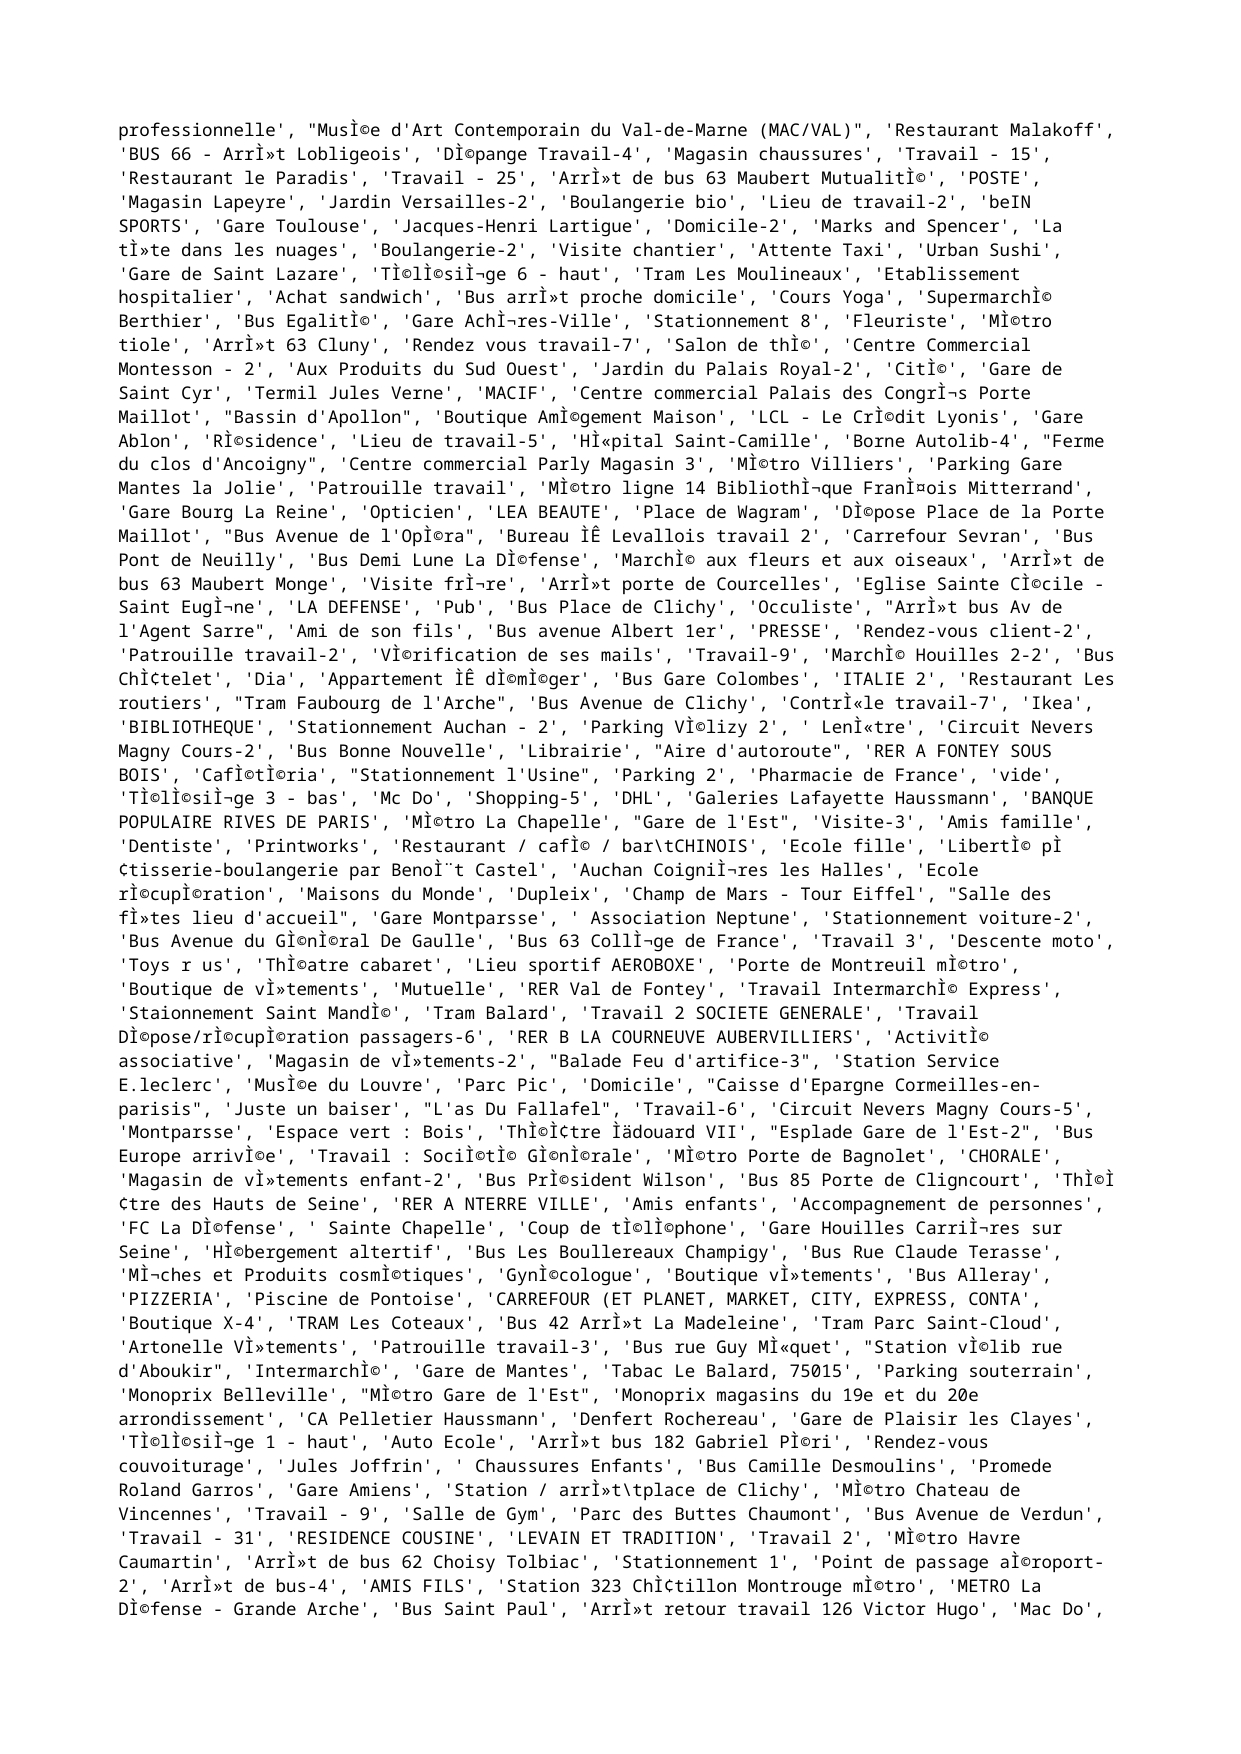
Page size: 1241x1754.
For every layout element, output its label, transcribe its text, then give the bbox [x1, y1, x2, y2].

text professionnelle', "MusÌ©e d'Art Contemporain du Val-de-Marne (MAC/VAL)", 'Restaurant Malakoff', 'BUS 66 - ArrÌ»t Lobligeois', 'DÌ©pange Travail-4', 'Magasin chaussures', 'Travail - 15', 'Restaurant le Paradis', 'Travail - 25', 'ArrÌ»t de bus 63 Maubert MutualitÌ©', 'POSTE', 'Magasin Lapeyre', 'Jardin Versailles-2', 'Boulangerie bio', 'Lieu de travail-2', 'beIN SPORTS', 'Gare Toulouse', 'Jacques-Henri Lartigue', 'Domicile-2', 'Marks and Spencer', 'La tÌ»te dans les nuages', 'Boulangerie-2', 'Visite chantier', 'Attente Taxi', 'Urban Sushi', 'Gare de Saint Lazare', 'TÌ©lÌ©siÌ¬ge 6 - haut', 'Tram Les Moulineaux', 'Etablissement hospitalier', 'Achat sandwich', 'Bus arrÌ»t proche domicile', 'Cours Yoga', 'SupermarchÌ© Berthier', 'Bus EgalitÌ©', 'Gare AchÌ¬res-Ville', 'Stationnement 8', 'Fleuriste', 'MÌ©tro tiole', 'ArrÌ»t 63 Cluny', 'Rendez vous travail-7', 'Salon de thÌ©', 'Centre Commercial Montesson - 2', 'Aux Produits du Sud Ouest', 'Jardin du Palais Royal-2', 'CitÌ©', 'Gare de Saint Cyr', 'Termil Jules Verne', 'MACIF', 'Centre commercial Palais des CongrÌ¬s Porte Maillot', "Bassin d'Apollon", 'Boutique AmÌ©gement Maison', 'LCL - Le CrÌ©dit Lyonis', 'Gare Ablon', 'RÌ©sidence', 'Lieu de travail-5', 'HÌ«pital Saint-Camille', 'Borne Autolib-4', "Ferme du clos d'Ancoigny", 'Centre commercial Parly Magasin 3', 'MÌ©tro Villiers', 'Parking Gare Mantes la Jolie', 'Patrouille travail', 'MÌ©tro ligne 14 BibliothÌ¬que FranÌ¤ois Mitterrand', 'Gare Bourg La Reine', 'Opticien', 'LEA BEAUTE', 'Place de Wagram', 'DÌ©pose Place de la Porte Maillot', "Bus Avenue de l'OpÌ©ra", 'Bureau ÌÊ Levallois travail 2', 'Carrefour Sevran', 'Bus Pont de Neuilly', 'Bus Demi Lune La DÌ©fense', 'MarchÌ© aux fleurs et aux oiseaux', 'ArrÌ»t de bus 63 Maubert Monge', 'Visite frÌ¬re', 'ArrÌ»t porte de Courcelles', 'Eglise Sainte CÌ©cile - Saint EugÌ¬ne', 'LA DEFENSE', 'Pub', 'Bus Place de Clichy', 'Occuliste', "ArrÌ»t bus Av de l'Agent Sarre", 'Ami de son fils', 'Bus avenue Albert 1er', 'PRESSE', 'Rendez-vous client-2', 'Patrouille travail-2', 'VÌ©rification de ses mails', 'Travail-9', 'MarchÌ© Houilles 2-2', 'Bus ChÌ¢telet', 'Dia', 'Appartement ÌÊ dÌ©mÌ©ger', 'Bus Gare Colombes', 'ITALIE 2', 'Restaurant Les routiers', "Tram Faubourg de l'Arche", 'Bus Avenue de Clichy', 'ContrÌ«le travail-7', 'Ikea', 'BIBLIOTHEQUE', 'Stationnement Auchan - 2', 'Parking VÌ©lizy 2', ' LenÌ«tre', 'Circuit Nevers Magny Cours-2', 'Bus Bonne Nouvelle', 'Librairie', "Aire d'autoroute", 'RER A FONTEY SOUS BOIS', 'CafÌ©tÌ©ria', "Stationnement l'Usine", 'Parking 2', 'Pharmacie de France', 'vide', 'TÌ©lÌ©siÌ¬ge 3 - bas', 'Mc Do', 'Shopping-5', 'DHL', 'Galeries Lafayette Haussmann', 'BANQUE POPULAIRE RIVES DE PARIS', 'MÌ©tro La Chapelle', "Gare de l'Est", 'Visite-3', 'Amis famille', 'Dentiste', 'Printworks', 'Restaurant / cafÌ© / bar\tCHINOIS', 'Ecole fille', 'LibertÌ© pÌ¢tisserie-boulangerie par BenoÌ¨t Castel', 'Auchan CoigniÌ¬res les Halles', 'Ecole rÌ©cupÌ©ration', 'Maisons du Monde', 'Dupleix', 'Champ de Mars - Tour Eiffel', "Salle des fÌ»tes lieu d'accueil", 'Gare Montparsse', ' Association Neptune', 'Stationnement voiture-2', 'Bus Avenue du GÌ©nÌ©ral De Gaulle', 'Bus 63 CollÌ¬ge de France', 'Travail 3', 'Descente moto', 'Toys r us', 'ThÌ©atre cabaret', 'Lieu sportif AEROBOXE', 'Porte de Montreuil mÌ©tro', 'Boutique de vÌ»tements', 'Mutuelle', 'RER Val de Fontey', 'Travail IntermarchÌ© Express', 'Staionnement Saint MandÌ©', 'Tram Balard', 'Travail 2 SOCIETE GENERALE', 'Travail DÌ©pose/rÌ©cupÌ©ration passagers-6', 'RER B LA COURNEUVE AUBERVILLIERS', 'ActivitÌ© associative', 'Magasin de vÌ»tements-2', "Balade Feu d'artifice-3", 'Station Service E.leclerc', 'MusÌ©e du Louvre', 'Parc Pic', 'Domicile', "Caisse d'Epargne Cormeilles-en-parisis", 'Juste un baiser', "L'as Du Fallafel", 'Travail-6', 'Circuit Nevers Magny Cours-5', 'Montparsse', 'Espace vert : Bois', 'ThÌ©Ì¢tre Ìädouard VII', "Esplade Gare de l'Est-2", 'Bus Europe arrivÌ©e', 'Travail : SociÌ©tÌ© GÌ©nÌ©rale', 'MÌ©tro Porte de Bagnolet', 'CHORALE', 'Magasin de vÌ»tements enfant-2', 'Bus PrÌ©sident Wilson', 'Bus 85 Porte de Cligncourt', 'ThÌ©Ì¢tre des Hauts de Seine', 'RER A NTERRE VILLE', 'Amis enfants', 'Accompagnement de personnes', 'FC La DÌ©fense', ' Sainte Chapelle', 'Coup de tÌ©lÌ©phone', 'Gare Houilles CarriÌ¬res sur Seine', 'HÌ©bergement altertif', 'Bus Les Boullereaux Champigy', 'Bus Rue Claude Terasse', 'MÌ¬ches et Produits cosmÌ©tiques', 'GynÌ©cologue', 'Boutique vÌ»tements', 'Bus Alleray', 'PIZZERIA', 'Piscine de Pontoise', 'CARREFOUR (ET PLANET, MARKET, CITY, EXPRESS, CONTA', 'Boutique X-4', 'TRAM Les Coteaux', 'Bus 42 ArrÌ»t La Madeleine', 'Tram Parc Saint-Cloud', 'Artonelle VÌ»tements', 'Patrouille travail-3', 'Bus rue Guy MÌ«quet', "Station vÌ©lib rue d'Aboukir", 'IntermarchÌ©', 'Gare de Mantes', 'Tabac Le Balard, 75015', 'Parking souterrain', 'Monoprix Belleville', "MÌ©tro Gare de l'Est", 'Monoprix magasins du 19e et du 20e arrondissement', 'CA Pelletier Haussmann', 'Denfert Rochereau', 'Gare de Plaisir les Clayes', 'TÌ©lÌ©siÌ¬ge 1 - haut', 'Auto Ecole', 'ArrÌ»t bus 182 Gabriel PÌ©ri', 'Rendez-vous couvoiturage', 'Jules Joffrin', ' Chaussures Enfants', 'Bus Camille Desmoulins', 'Promede Roland Garros', 'Gare Amiens', 'Station / arrÌ»t\tplace de Clichy', 'MÌ©tro Chateau de Vincennes', 'Travail - 9', 'Salle de Gym', 'Parc des Buttes Chaumont', 'Bus Avenue de Verdun', 'Travail - 31', 'RESIDENCE COUSINE', 'LEVAIN ET TRADITION', 'Travail 2', 'MÌ©tro Havre Caumartin', 'ArrÌ»t de bus 62 Choisy Tolbiac', 'Stationnement 1', 'Point de passage aÌ©roport-2', 'ArrÌ»t de bus-4', 'AMIS FILS', 'Station 323 ChÌ¢tillon Montrouge mÌ©tro', 'METRO La DÌ©fense - Grande Arche', 'Bus Saint Paul', 'ArrÌ»t retour travail 126 Victor Hugo', 'Mac Do', [118, 118, 1122, 1621]
